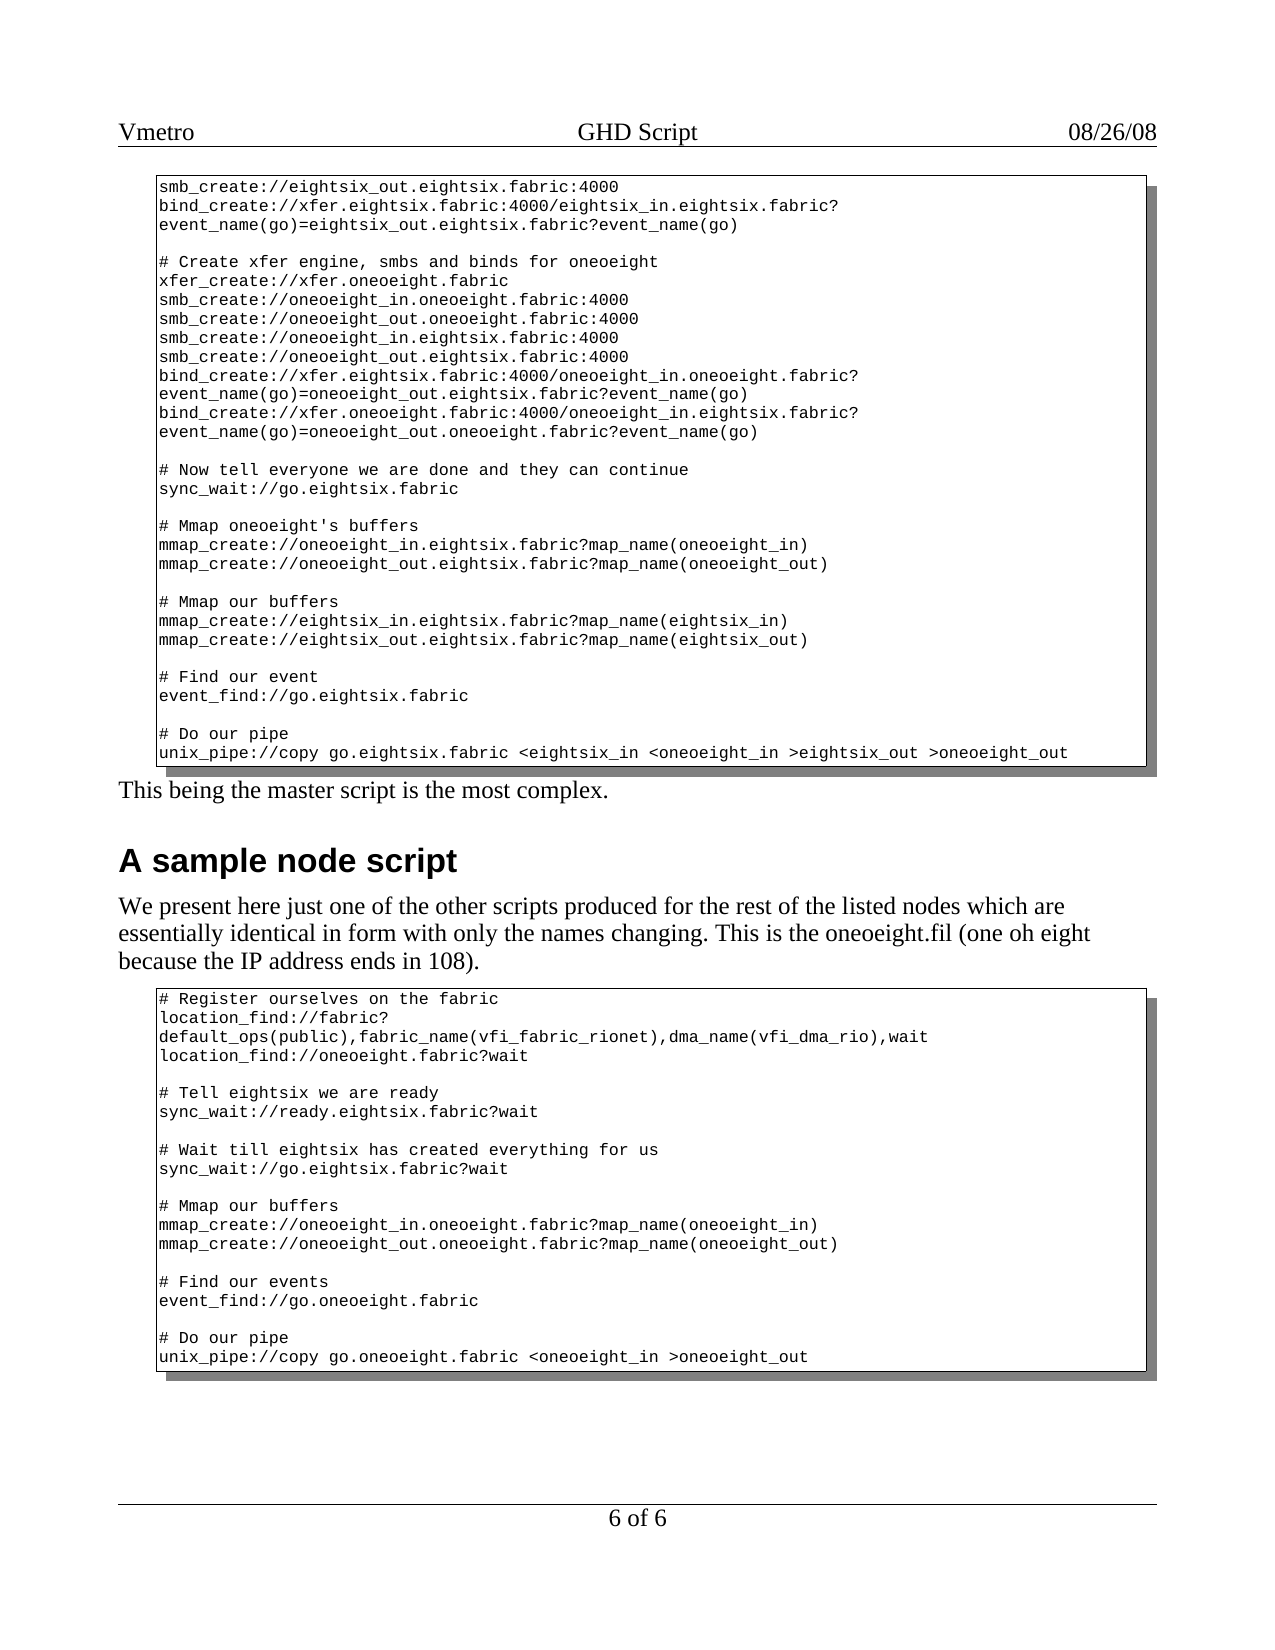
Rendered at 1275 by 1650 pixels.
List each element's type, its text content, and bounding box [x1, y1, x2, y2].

subtitle A sample node script [118, 842, 1157, 879]
text smb_create://eightsix_out.eightsix.fabric:4000 [157, 176, 1146, 194]
text smb_create://oneoeight_out.oneoeight.fabric:4000 [157, 307, 1146, 326]
text This being the master script is the most complex. [118, 777, 1157, 804]
text location_find://oneoeight.fabric?wait [157, 1044, 1146, 1066]
text sync_wait://go.eightsix.fabric?wait [157, 1157, 1146, 1179]
text # Do our pipe [157, 722, 1146, 741]
text event_find://go.oneoeight.fabric [157, 1289, 1146, 1311]
text location_find://fabric?default_ops(public),fabric_name(vfi_fabric_rionet),dma_name(vfi_dma_rio),wait [157, 1006, 1146, 1044]
text smb_create://oneoeight_out.eightsix.fabric:4000 [157, 345, 1146, 364]
text event_find://go.eightsix.fabric [157, 684, 1146, 706]
text bind_create://xfer.eightsix.fabric:4000/oneoeight_in.oneoeight.fabric?event_name(go)=oneoeight_out.eightsix.fabric?event_name(go) [157, 364, 1146, 402]
text sync_wait://ready.eightsix.fabric?wait [157, 1101, 1146, 1123]
text # Now tell everyone we are done and they can continue [157, 458, 1146, 477]
text xfer_create://xfer.oneoeight.fabric [157, 270, 1146, 288]
text # Mmap our buffers [157, 1195, 1146, 1214]
text # Mmap oneoeight's buffers [157, 515, 1146, 534]
text # Find our event [157, 666, 1146, 684]
text # Wait till eightsix has created everything for us [157, 1138, 1146, 1157]
text unix_pipe://copy go.eightsix.fabric <eightsix_in <oneoeight_in >eightsix_out >oneoeight_out [157, 741, 1146, 766]
text bind_create://xfer.eightsix.fabric:4000/eightsix_in.eightsix.fabric?event_name(go)=eightsix_out.eightsix.fabric?event_name(go) [157, 194, 1146, 235]
text mmap_create://eightsix_in.eightsix.fabric?map_name(eightsix_in) [157, 609, 1146, 628]
text # Find our events [157, 1270, 1146, 1289]
text We present here just one of the other scripts produced for the rest of the listed nodes which are essentially identical in form with only the names changing. This is the oneoeight.fil (one oh eight because the IP address ends in 108). [118, 892, 1157, 975]
text mmap_create://eightsix_out.eightsix.fabric?map_name(eightsix_out) [157, 628, 1146, 650]
text # Tell eightsix we are ready [157, 1082, 1146, 1101]
text # Mmap our buffers [157, 590, 1146, 609]
text smb_create://oneoeight_in.oneoeight.fabric:4000 [157, 288, 1146, 307]
text bind_create://xfer.oneoeight.fabric:4000/oneoeight_in.eightsix.fabric?event_name(go)=oneoeight_out.oneoeight.fabric?event_name(go) [157, 402, 1146, 442]
text smb_create://oneoeight_in.eightsix.fabric:4000 [157, 326, 1146, 345]
text mmap_create://oneoeight_out.eightsix.fabric?map_name(oneoeight_out) [157, 552, 1146, 574]
text mmap_create://oneoeight_in.eightsix.fabric?map_name(oneoeight_in) [157, 534, 1146, 552]
text sync_wait://go.eightsix.fabric [157, 477, 1146, 499]
text mmap_create://oneoeight_in.oneoeight.fabric?map_name(oneoeight_in) [157, 1214, 1146, 1233]
text # Register ourselves on the fabric [157, 989, 1146, 1006]
text mmap_create://oneoeight_out.oneoeight.fabric?map_name(oneoeight_out) [157, 1233, 1146, 1254]
text # Do our pipe [157, 1327, 1146, 1346]
text unix_pipe://copy go.oneoeight.fabric <oneoeight_in >oneoeight_out [157, 1346, 1146, 1371]
text # Create xfer engine, smbs and binds for oneoeight [157, 251, 1146, 270]
